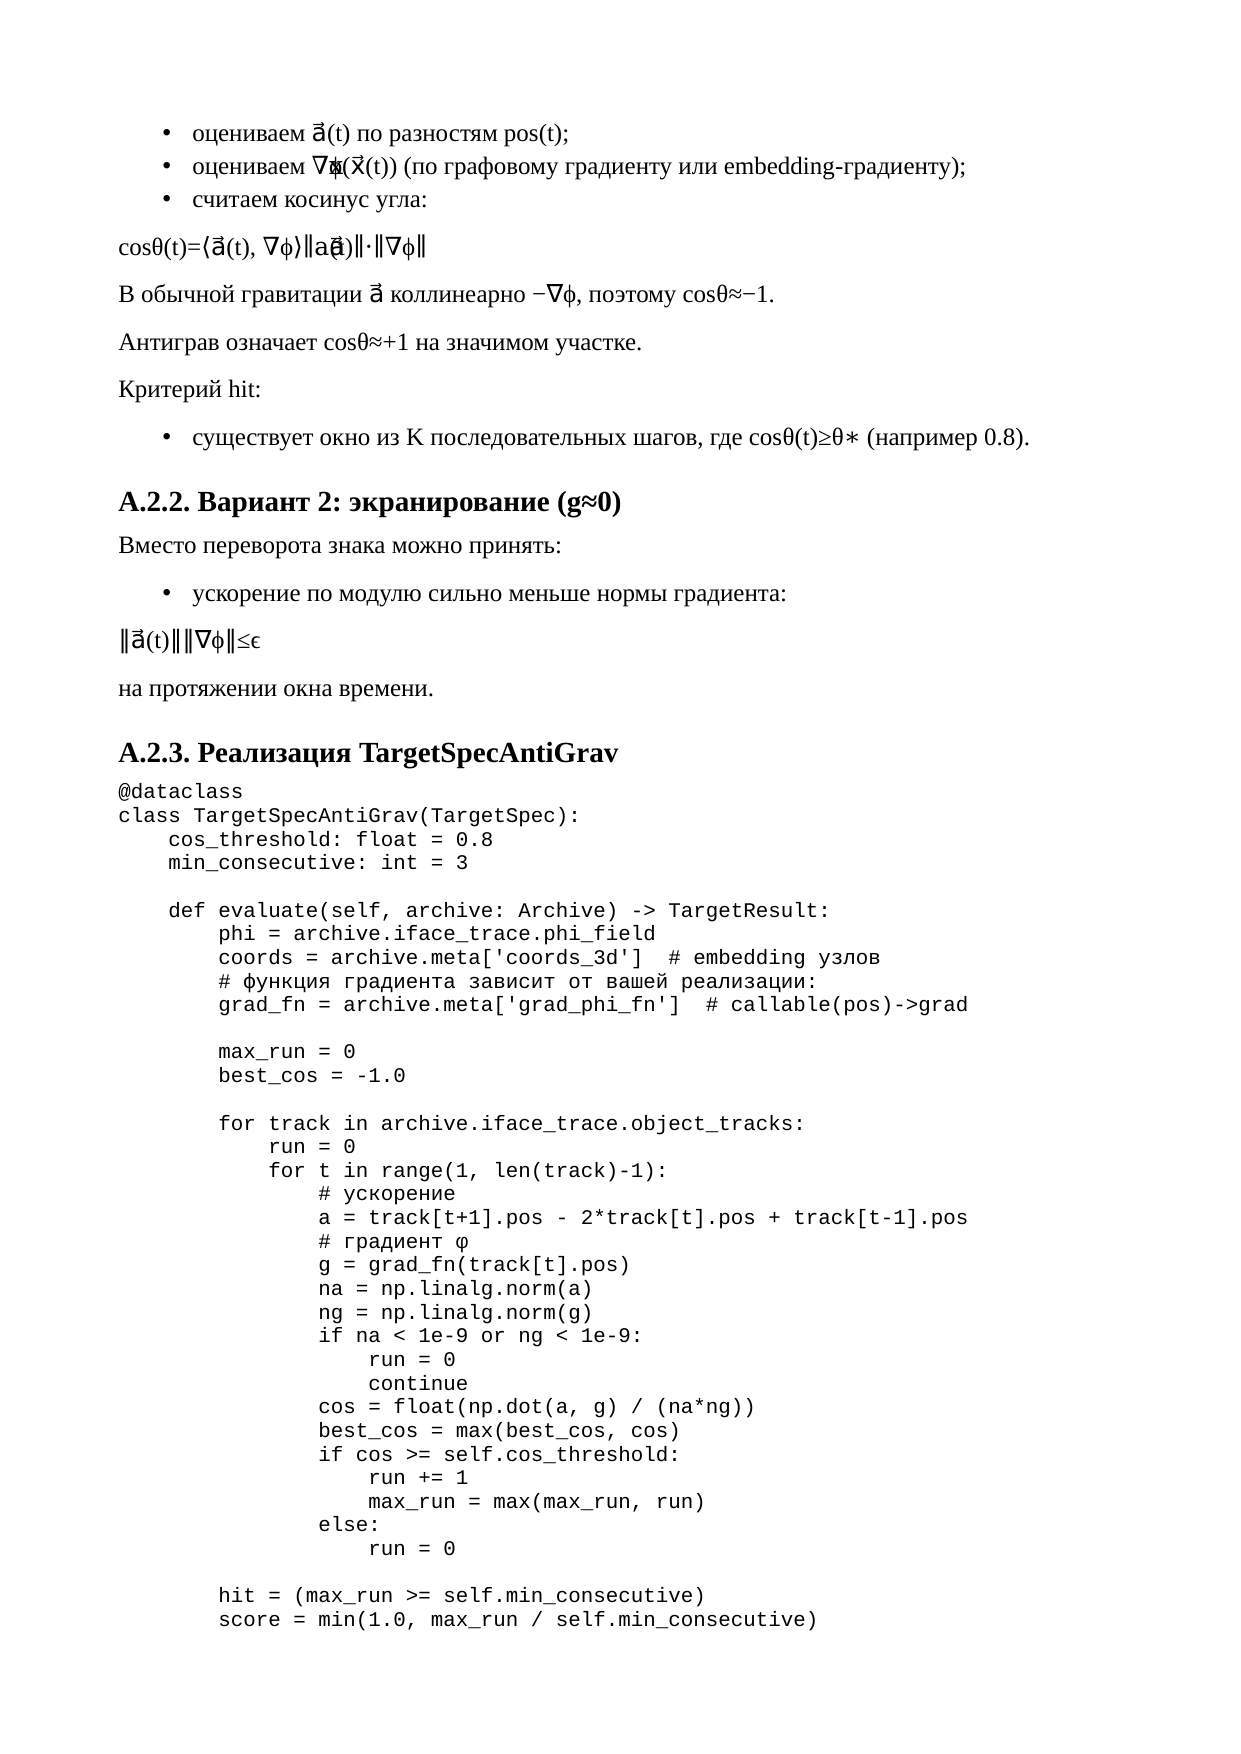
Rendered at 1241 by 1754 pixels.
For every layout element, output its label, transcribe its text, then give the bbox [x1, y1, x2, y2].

text else: [118, 1514, 1122, 1538]
text Критерий hit: [118, 374, 1122, 403]
text for t in range(1, len(track)-1): [118, 1160, 1122, 1183]
text cos⁡θ(t)=⟨a⃗(t), ∇ϕ⟩∥a⃗(t)∥⋅∥∇ϕ∥ [118, 232, 1122, 261]
text continue [118, 1373, 1122, 1396]
list оцениваем a⃗(t) по разностям pos(t); [162, 118, 1122, 147]
text if cos >= self.cos_threshold: [118, 1443, 1122, 1467]
text g = grad_fn(track[t].pos) [118, 1254, 1122, 1278]
subtitle A.2.3. Реализация TargetSpecAntiGrav [118, 735, 1122, 769]
list существует окно из K последовательных шагов, где cos⁡θ(t)≥θ∗ (например 0.8). [162, 422, 1122, 451]
text def evaluate(self, archive: Archive) -> TargetResult: [118, 900, 1122, 923]
list считаем косинус угла: [162, 184, 1122, 213]
text if na < 1e-9 or ng < 1e-9: [118, 1325, 1122, 1349]
text cos = float(np.dot(a, g) / (na*ng)) [118, 1396, 1122, 1420]
text max_run = 0 [118, 1042, 1122, 1065]
text score = min(1.0, max_run / self.min_consecutive) [118, 1609, 1122, 1633]
text run = 0 [118, 1136, 1122, 1160]
text Антиграв означает cos⁡θ≈+1 на значимом участке. [118, 327, 1122, 356]
text best_cos = max(best_cos, cos) [118, 1420, 1122, 1443]
text grad_fn = archive.meta['grad_phi_fn'] # callable(pos)->grad [118, 994, 1122, 1018]
text phi = archive.iface_trace.phi_field [118, 923, 1122, 947]
text for track in archive.iface_trace.object_tracks: [118, 1112, 1122, 1136]
list оцениваем ∇ϕ(x⃗(t)) (по графовому градиенту или embedding‑градиенту); [162, 151, 1122, 180]
text run = 0 [118, 1349, 1122, 1373]
text на протяжении окна времени. [118, 673, 1122, 702]
text coords = archive.meta['coords_3d'] # embedding узлов [118, 947, 1122, 971]
text hit = (max_run >= self.min_consecutive) [118, 1585, 1122, 1609]
text class TargetSpecAntiGrav(TargetSpec): [118, 805, 1122, 829]
text Вместо переворота знака можно принять: [118, 530, 1122, 559]
text a = track[t+1].pos - 2*track[t].pos + track[t-1].pos [118, 1207, 1122, 1231]
text run += 1 [118, 1467, 1122, 1491]
text min_consecutive: int = 3 [118, 852, 1122, 876]
text run = 0 [118, 1538, 1122, 1562]
text max_run = max(max_run, run) [118, 1491, 1122, 1514]
text best_cos = -1.0 [118, 1065, 1122, 1089]
text ng = np.linalg.norm(g) [118, 1302, 1122, 1325]
text na = np.linalg.norm(a) [118, 1278, 1122, 1302]
text ∥a⃗(t)∥∥∇ϕ∥≤ϵ [118, 626, 1122, 654]
text cos_threshold: float = 0.8 [118, 829, 1122, 852]
list ускорение по модулю сильно меньше нормы градиента: [162, 578, 1122, 607]
text В обычной гравитации a⃗ коллинеарно −∇ϕ, поэтому cos⁡θ≈−1. [118, 279, 1122, 308]
text @dataclass [118, 781, 1122, 805]
text # функция градиента зависит от вашей реализации: [118, 971, 1122, 994]
text # градиент φ [118, 1231, 1122, 1254]
text # ускорение [118, 1183, 1122, 1207]
subtitle A.2.2. Вариант 2: экранирование (g≈0) [118, 484, 1122, 518]
